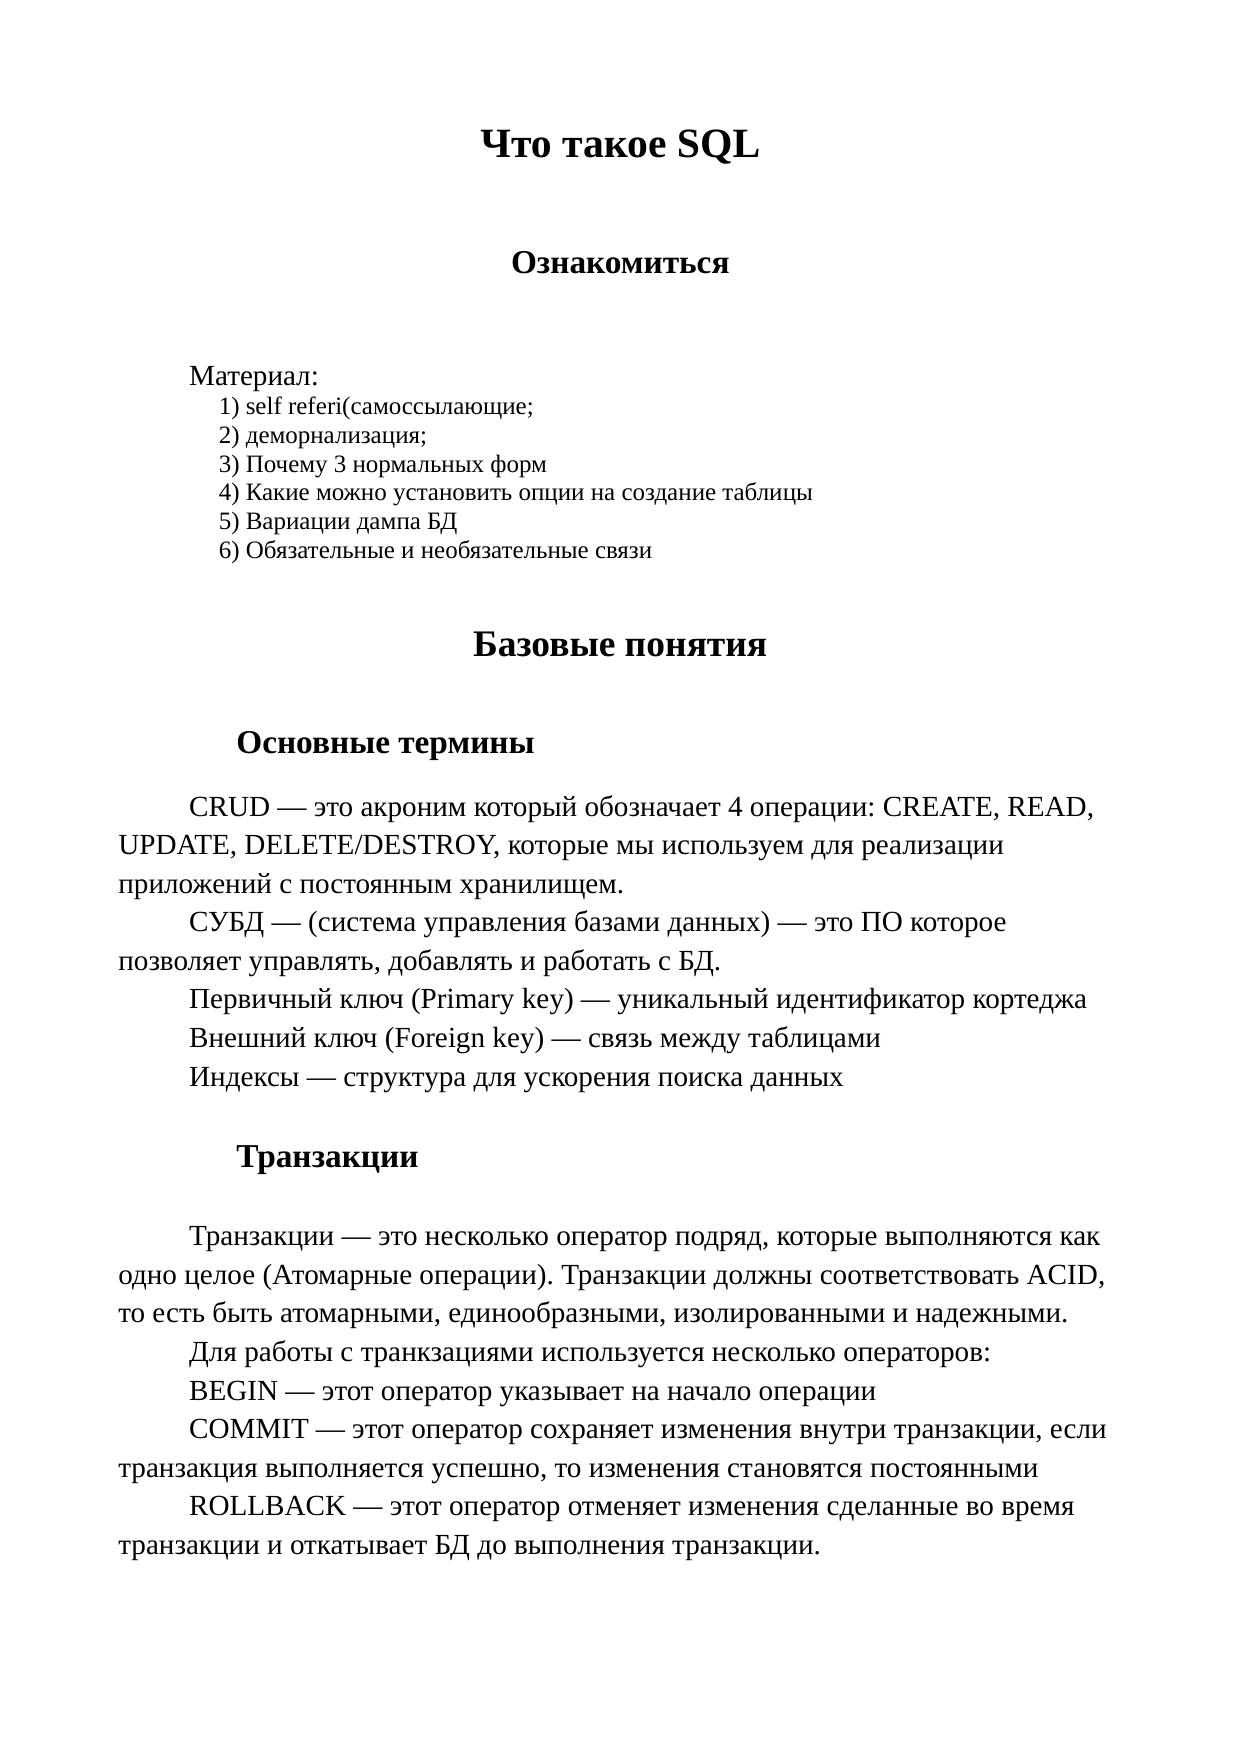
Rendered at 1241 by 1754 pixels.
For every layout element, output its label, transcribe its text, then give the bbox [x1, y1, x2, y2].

text Внешний ключ (Foreign key) — связь между таблицами [118, 1020, 1122, 1054]
text ROLLBACK — этот оператор отменяет изменения сделанные во время транзакции и откатывает БД до выполнения транзакции. [118, 1488, 1122, 1560]
text Базовые понятия [118, 621, 1122, 664]
text 3) Почему 3 нормальных форм [118, 449, 1122, 477]
text COMMIT — этот оператор сохраняет изменения внутри транзакции, если транзакция выполняется успешно, то изменения становятся постоянными [118, 1411, 1122, 1483]
text 4) Какие можно установить опции на создание таблицы [118, 477, 1122, 506]
text Ознакомиться [118, 243, 1122, 281]
text Транзакции — это несколько оператор подряд, которые выполняются как одно целое (Атомарные операции). Транзакции должны соответствовать ACID, то есть быть атомарными, единообразными, изолированными и надежными. [118, 1218, 1122, 1329]
text Первичный ключ (Primary key) — уникальный идентификатор кортеджа [118, 982, 1122, 1015]
text Транзакции [118, 1136, 1122, 1174]
text Что такое SQL [118, 118, 1122, 166]
text BEGIN — этот оператор указывает на начало операции [118, 1373, 1122, 1406]
text Основные термины [118, 722, 1122, 760]
text СУБД — (система управления базами данных) — это ПО которое позволяет управлять, добавлять и работать с БД. [118, 904, 1122, 977]
text Для работы с транкзациями используется несколько операторов: [118, 1334, 1122, 1368]
text CRUD — это акроним который обозначает 4 операции: CREATE, READ, UPDATE, DELETE/DESTROY, которые мы используем для реализации приложений с постоянным хранилищем. [118, 789, 1122, 899]
text 2) деморнализация; [118, 420, 1122, 449]
text 5) Вариации дампа БД [118, 506, 1122, 535]
text 6) Обязательные и необязательные связи [118, 535, 1122, 564]
text 1) self referi(самоссылающие; [118, 391, 1122, 420]
text Индексы — структура для ускорения поиска данных [118, 1059, 1122, 1092]
text Материал: [118, 358, 1122, 391]
